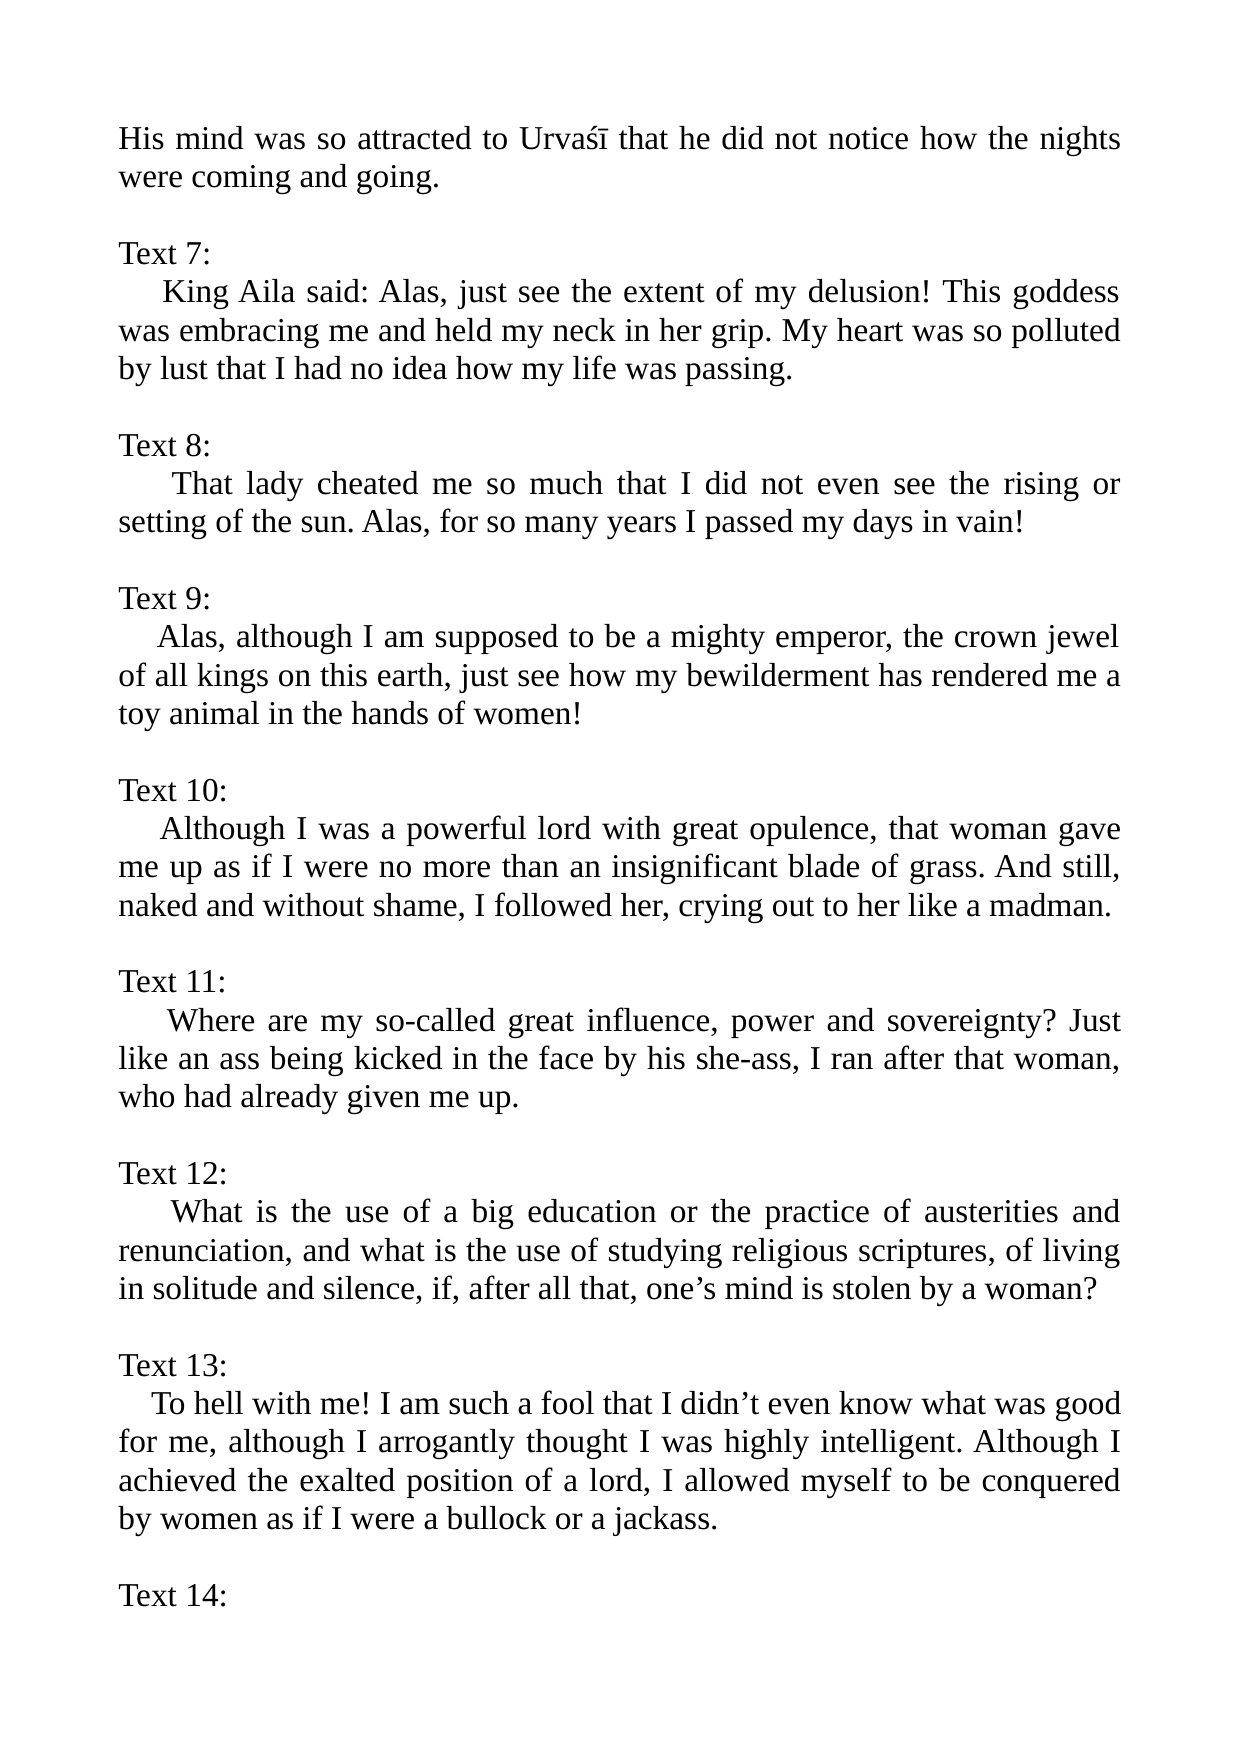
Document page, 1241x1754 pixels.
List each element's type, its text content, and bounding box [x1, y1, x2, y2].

text Where are my so-called great influence, power and sovereignty? Just like an ass being kicked in the face by his she-ass, I ran after that woman, who had already given me up. [118, 1000, 1122, 1115]
text Text 14: [118, 1575, 1122, 1613]
text Although I was a powerful lord with great opulence, that woman gave me up as if I were no more than an insignificant blade of grass. And still, naked and without shame, I followed her, crying out to her like a madman. [118, 808, 1122, 923]
text Alas, although I am supposed to be a mighty emperor, the crown jewel of all kings on this earth, just see how my bewilderment has rendered me a toy animal in the hands of women! [118, 616, 1122, 731]
text That lady cheated me so much that I did not even see the rising or setting of the sun. Alas, for so many years I passed my days in vain! [118, 463, 1122, 540]
text Text 10: [118, 770, 1122, 808]
text Text 13: [118, 1345, 1122, 1383]
text King Aila said: Alas, just see the extent of my delusion! This goddess was embracing me and held my neck in her grip. My heart was so polluted by lust that I had no idea how my life was passing. [118, 271, 1122, 386]
text What is the use of a big education or the practice of austerities and renunciation, and what is the use of studying religious scriptures, of living in solitude and silence, if, after all that, one’s mind is stolen by a woman? [118, 1191, 1122, 1306]
text Text 7: [118, 233, 1122, 271]
text Text 11: [118, 961, 1122, 1000]
text Text 12: [118, 1153, 1122, 1191]
text His mind was so attracted to Urvaśī that he did not notice how the nights were coming and going. [118, 118, 1122, 195]
text Text 9: [118, 578, 1122, 616]
text To hell with me! I am such a fool that I didn’t even know what was good for me, although I arrogantly thought I was highly intelligent. Although I achieved the exalted position of a lord, I allowed myself to be conquered by women as if I were a bullock or a jackass. [118, 1383, 1122, 1536]
text Text 8: [118, 425, 1122, 463]
